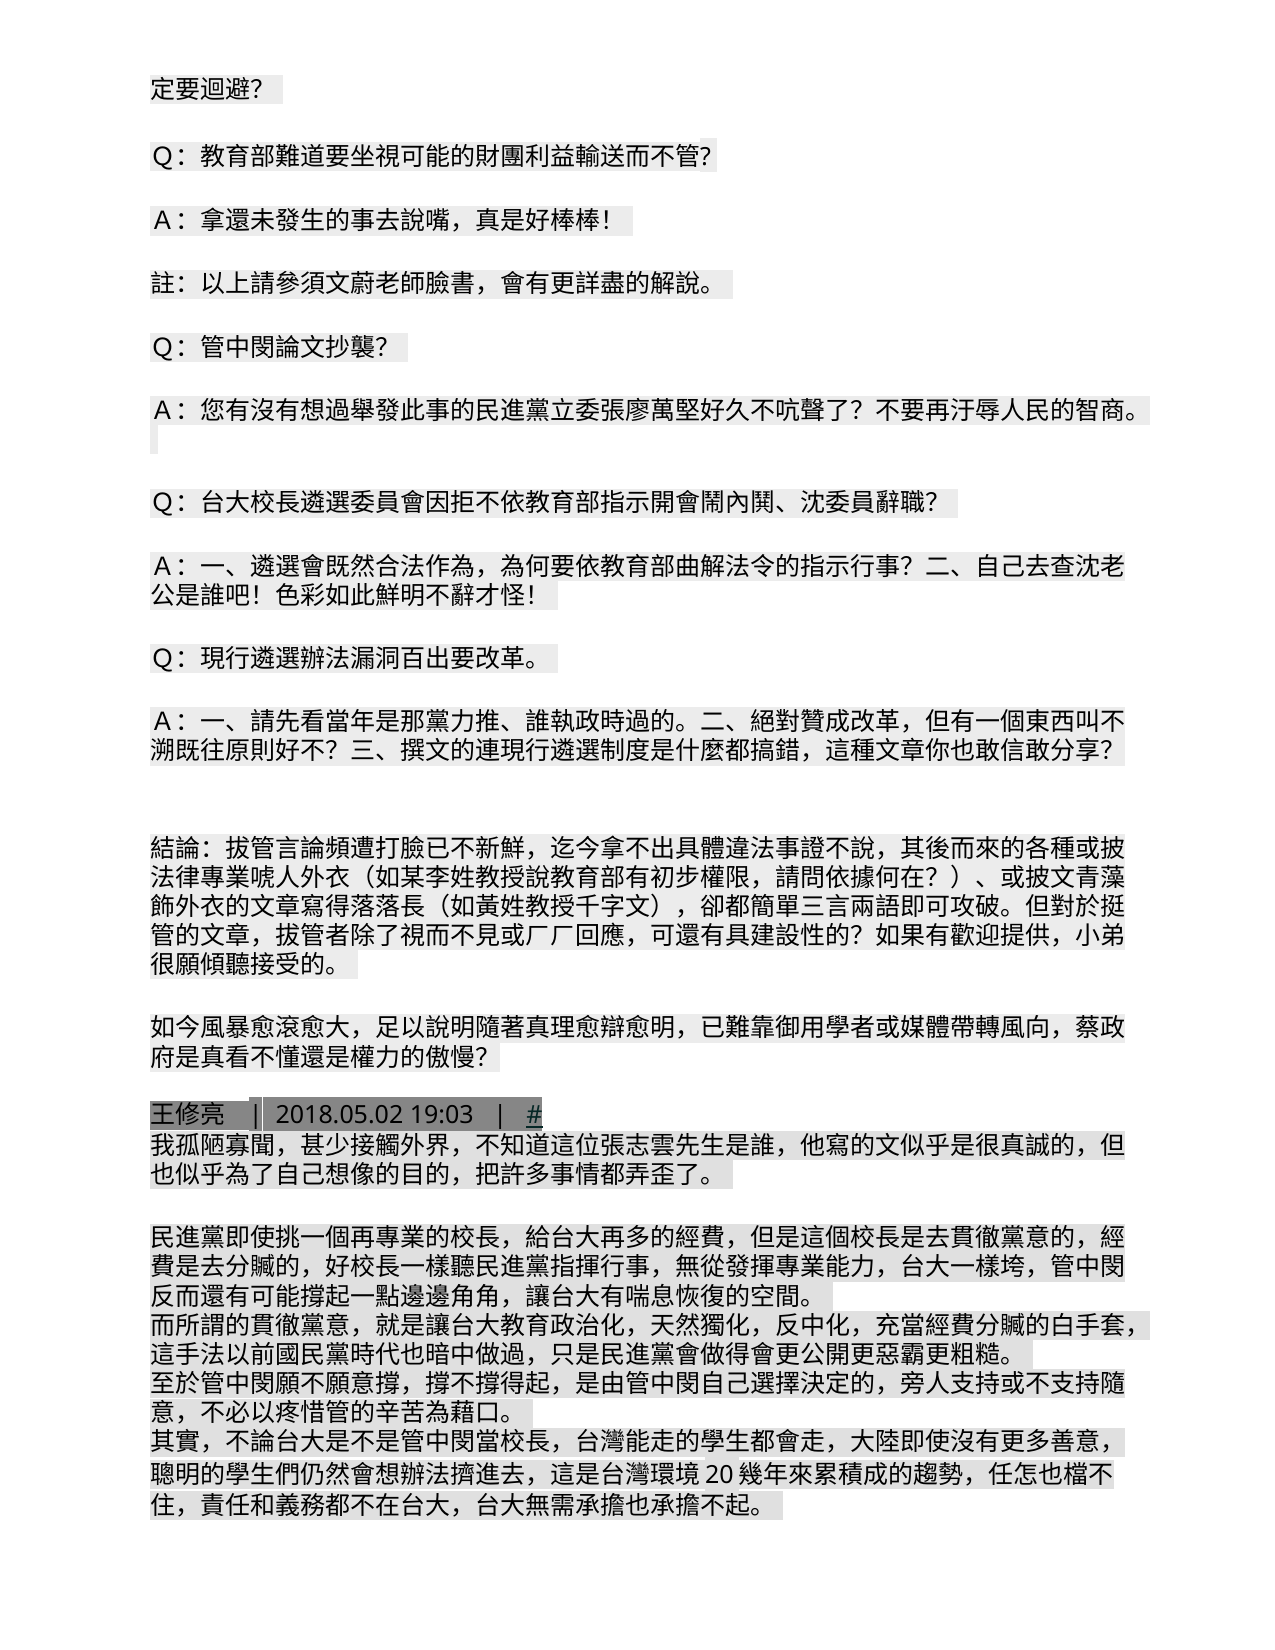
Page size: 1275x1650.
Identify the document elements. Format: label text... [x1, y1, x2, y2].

text 我在臉書常看到有個台大法律系教授認為應該拔管，並分享一些反管人的文章，很多冷嘲熱諷說反拔管的人都是一些不懂法律的人。我是覺得，似是而非的酸言酸語比較多，但有時候也不知道如何比較”專業”的反駁。在他們眼裏，我是沒有法律素養的。 所以後來看到了有人整理了一些QA,對於這些似是而非的話術，有更多的理解。 對拔管案的一些QA,有興趣可以看看。 https://m.facebook.com/lawpaulus?fref=nf /////////////////////////////////////////////////////////////////////////////////// 在徐國勇的「詐騙說」出爐後，很欣慰拔管爭議終於聚焦了。對此孫效智老師有一篇足以成為訴狀、甚至法官判決的專文，小弟不才、借來ＱＡ一下，以讓更多民眾清楚知道爭點何在。 Ｑ：管中閔任獨董「偷跑」？台大校方及管都違法？ Ａ：無論「事後追認」或「溯及承認」，這都是法律適用的常態。如果有問題，那就拒絕追認、使那段期間都不合法即可。民法第１１５條：經承認之法律行為，如無特別訂定，溯及為法律行為時，發生效力。管先報核可再經大會追認，有問題嗎？ Ｑ：誰有主動揭露義務？ Ａ：一、依《國立臺灣大學校長遴選委員會作業細則》，校長候選人只能由第三者推薦，是推薦者沒有揭露、不是管沒有揭露，卻要管去全部承擔非屬他責任與過失的所有不利，好棒棒的法律正義！ Ｑ：特定委員若有偏頗之虞必須迴避？ Ａ：教育部來函要求刪除，自己廢掉了特定委員必須迴避的權限。教育部考量為何不知道，但既還解釋了遊戲規則，如今卻翻桌不認反過來挑遴選會毛病，好棒棒的程序正義！ Ｑ：管中閔未主動揭露獨董資訊要為此負責？ Ａ：一、上市公司獨董是公開資訊，有查詢義務者（包括教育部三遴選代表）是認為不重要或疏懶、甚至凟職未查？依理是否該請教育部代表先說明再來質疑別人？二、那條法令規定管要主動揭露？三、既都已報校同意了這還不算揭露哦？還道德有問題咧！ Ｑ：有些遴選委員不知道管兼獨董等職，顯失資訊對等公平？ Ｑ：老問題：管中閔與蔡明興有「特殊性」（小弟知道有些人很喜歡用這詞）利益關係而未迴避？ Ａ：依《國立大學校長遴選委員會組織及運作辦法》第6條，管蔡間的副董事長與獨董的利益關係均不屬於依法需迴避之事項。法既未規定憑什麼要人家迴避？還談道德咧！請先批一下其他人的近親繁殖關係再說吧！ Ｑ：遴選、迴避規則有漏洞不能防堵類似利益關係？ Ａ：百分百贊成修法呀！但依法行政、不溯既往原則很難懂嗎？ Ｑ：大學自治不應無限上綱，不能作違法的事？ Ａ：一、違法不是遴委會而是教育部。教育部不准遴委會逾越法令規定於前，又在合法遴選結果出爐後莫須有指控否認遴委會的決定，學者還配合顛倒是非，好棒棒莫此為甚！ 二、教育部自知理虧，所以之後才公告《國立大學校長遴選委員會組織及運作辦法》修正草案說要主動揭露等等，且林騰蛟常次說，新法案不能溯及既往。如今卻以此為主要理由拔管，這不是北洋政府又是什麼？好棒棒的法治國精神之實踐！ 結論：其實上面嚴格來說都是贅文，因為迄今蔡政府仍無法提出為何有拔管權？的有力依據（參前貼文）。 關於從教育部有最終決定權的二階段遴選，改為如今完全尊重遴選會的一階段遴選，小弟就打個比方吧！ 某大戶人家，百年來兒子要找對象，不論你選誰最終都得老（佛）爺點頭、甚至決定是誰就是誰。後來興自由戀愛，老（佛）爺也體悟到時代進步了，就決定「完全尊重」兒子的決定，還訂了書面約定（修法）說帶回家來我一定給你們祝福（聘任）！但沒想兒子找了半天還是找個老（佛）爺不喜歡的，老爺更翻臉說你找老婆的「過程」有問題，祝福？門都沒有。 還請各位看倌評評理，您說，這到底是老（佛）爺有理還是兒子有理？這姻緣可是有效還沒效？ ///////////////////////////////////////////////////////////////// 再說一遍，小弟海納百川、什麼意見都看，為免挺管拔管爭議陷入無限輪迴圈，謹整理及以白話說明如下： Ｑ：根本問題：教育部有無拔管權（大學法第九條「聘任」如何解釋）？ Ａ：請不要烏龍轉桌到什麼行政監督權、憲法甚至蔣經國精神，做些基本功去查立法院公報吧！當時教育部長杜正勝說，以後遴選委員會要負起責任，教育部「完全」尊重學校的決定。（若還有疑問，請了解一下當時從二階段遴選改為一階段的目的，就是要幹掉教育部的最終決定權，並將教育部的行政監督權納入第一階段淡化之，這有那麼難懂嗎？） Ｑ：那教育部若在遴選後發聘前發現違法，豈非要讓違法者上任？ Ａ：一、請先證明人家違法再說。二、把違法在位者給拉下馬不是更爽（政治效應更大）？為何竟寧願甘冒侵害大學自主之不諱？ Ｑ：管中閔並未主動揭露他是獨董？ Ａ：從教育部的《國立大學校長遴選委員會組織及運作辦法》到《國立臺灣大學校長遴選委員會組織及運作要點》，皆未載明擔任獨董必須揭露，何況管中閔是經台大核可當獨董在案。拿沒有的規定去卡人，就是賭輸翻桌！去了解一下法律明確性原則吧！ Ｑ：管兼獨董偷跑違反兼職規定？ 5月17日台大校長核可，6月14日 管中閔擔任台哥大獨董，還有問題嗎？至於擔任審計委員會與薪資報酬委員，請看一下證券交易法規定，這與他擔任獨董是同一件事，沒那麼難的。 Ｑ：管中閔與蔡明興間有利益迴避問題？ Ａ：請問相關的行政程序法、部頒國立大學校長遴選辦法、台大校長遴選辦法中那一條規定要迴避？ Ｑ：教育部難道要坐視可能的財團利益輸送而不管? Ａ：拿還未發生的事去說嘴，真是好棒棒！ 註：以上請參須文蔚老師臉書，會有更詳盡的解說。 Ｑ：管中閔論文抄襲？ Ａ：您有沒有想過舉發此事的民進黨立委張廖萬堅好久不吭聲了？不要再汙辱人民的智商。 Ｑ：台大校長遴選委員會因拒不依教育部指示開會鬧內鬨、沈委員辭職？ Ａ：一、遴選會既然合法作為，為何要依教育部曲解法令的指示行事？二、自己去查沈老公是誰吧！色彩如此鮮明不辭才怪！ Ｑ：現行遴選辦法漏洞百出要改革。 Ａ：一、請先看當年是那黨力推、誰執政時過的。二、絕對贊成改革，但有一個東西叫不溯既往原則好不？三、撰文的連現行遴選制度是什麼都搞錯，這種文章你也敢信敢分享？ 結論：拔管言論頻遭打臉已不新鮮，迄今拿不出具體違法事證不說，其後而來的各種或披法律專業唬人外衣（如某李姓教授說教育部有初步權限，請問依據何在？）、或披文青藻飾外衣的文章寫得落落長（如黃姓教授千字文），卻都簡單三言兩語即可攻破。但對於挺管的文章，拔管者除了視而不見或ㄏㄏ回應，可還有具建設性的？如果有歡迎提供，小弟很願傾聽接受的。 如今風暴愈滾愈大，足以說明隨著真理愈辯愈明，已難靠御用學者或媒體帶轉風向，蔡政府是真看不懂還是權力的傲慢？ [150, 75, 1125, 1072]
text 王修亮 | 2018.05.02 19:03 | # [150, 1097, 1125, 1131]
text 我孤陋寡聞，甚少接觸外界，不知道這位張志雲先生是誰，他寫的文似乎是很真誠的，但也似乎為了自己想像的目的，把許多事情都弄歪了。 民進黨即使挑一個再專業的校長，給台大再多的經費，但是這個校長是去貫徹黨意的，經費是去分贓的，好校長一樣聽民進黨指揮行事，無從發揮專業能力，台大一樣垮，管中閔反而還有可能撐起一點邊邊角角，讓台大有喘息恢復的空間。 而所謂的貫徹黨意，就是讓台大教育政治化，天然獨化，反中化，充當經費分贓的白手套，這手法以前國民黨時代也暗中做過，只是民進黨會做得會更公開更惡霸更粗糙。 至於管中閔願不願意撐，撐不撐得起，是由管中閔自己選擇決定的，旁人支持或不支持隨意，不必以疼惜管的辛苦為藉口。 其實，不論台大是不是管中閔當校長，台灣能走的學生都會走，大陸即使沒有更多善意，聰明的學生們仍然會想辦法擠進去，這是台灣環境20幾年來累積成的趨勢，任怎也檔不住，責任和義務都不在台大，台大無需承擔也承擔不起。 但是這樣的言論非常容易擾亂人心，正如我認識多年的一位熱情的教授，被人情的牽絆所綁架迷惑。 台灣學人不知道到底有甚麼問題，總在該理性時激情，該熱情時又刻意擺出冷漠的理性。 ................................................... 張志雲觀點：毀了台大，民進黨也不會讓管中閔當校長─我們認輸吧！ http://www.storm.mg/article/432138 [150, 1131, 1125, 1554]
